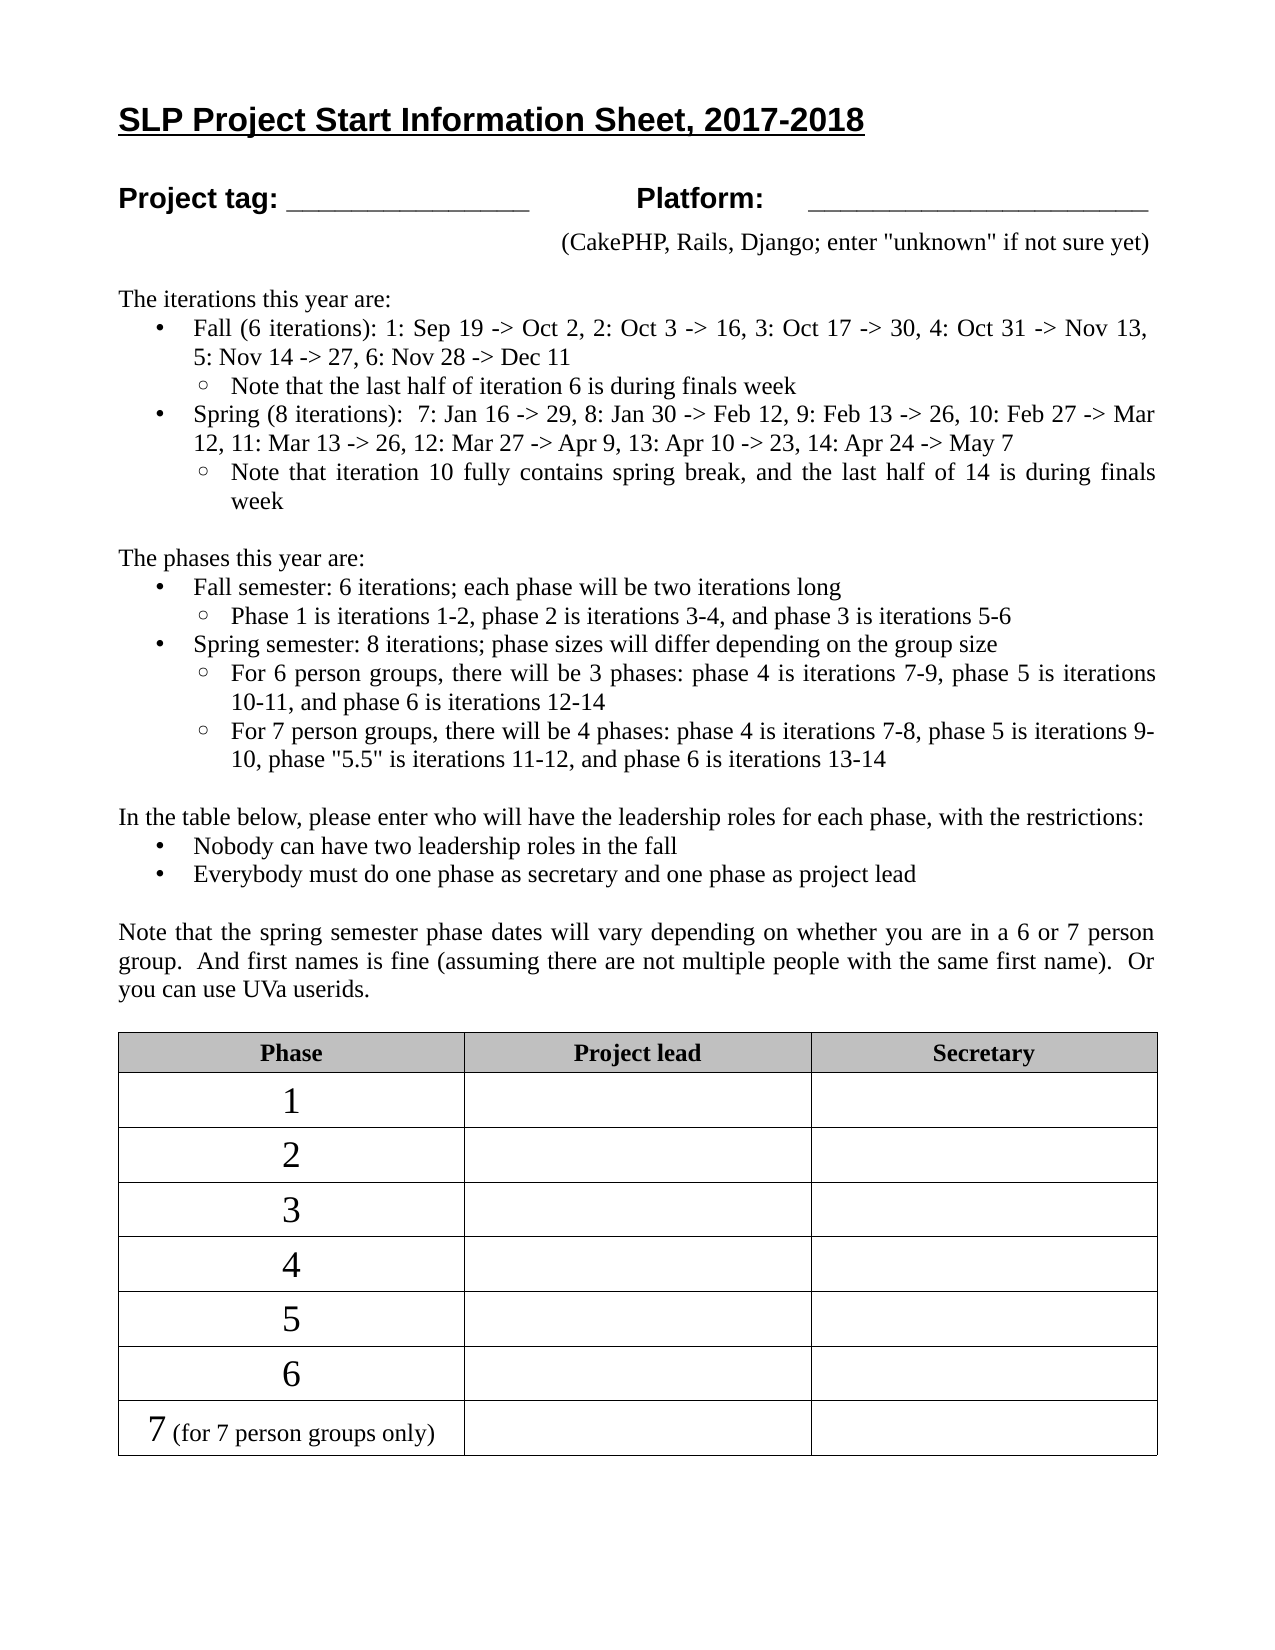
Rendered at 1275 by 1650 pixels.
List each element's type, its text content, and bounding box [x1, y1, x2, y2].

table_cell 2 [119, 1128, 464, 1182]
table_cell 3 [119, 1183, 464, 1236]
text Note that the spring semester phase dates will vary depending on whether you are in a 6 or 7 person group. And first names is fine (assuming there are not multiple people with the same first name). Or you can use UVa userids. [118, 917, 1157, 1003]
list For 6 person groups, there will be 3 phases: phase 4 is iterations 7-9, phase 5 is iterations 10-11, and phase 6 is iterations 12-14 [193, 658, 1157, 716]
list Fall (6 iterations): 1: Sep 19 -> Oct 2, 2: Oct 3 -> 16, 3: Oct 17 -> 30, 4: Oct 31 -> Nov 13, 5: Nov 14 -> 27, 6: Nov 28 -> Dec 11 [156, 313, 1157, 371]
table_cell [465, 1401, 811, 1455]
table_cell [812, 1401, 1157, 1455]
table_cell [812, 1183, 1157, 1236]
table_cell 5 [119, 1292, 464, 1346]
table_cell 6 [119, 1347, 464, 1400]
table_cell [465, 1128, 811, 1182]
table_cell [465, 1237, 811, 1291]
table_cell [465, 1183, 811, 1236]
list Everybody must do one phase as secretary and one phase as project lead [156, 859, 1157, 888]
list Phase 1 is iterations 1-2, phase 2 is iterations 3-4, and phase 3 is iterations 5-6 [193, 601, 1157, 629]
table_cell [812, 1128, 1157, 1182]
table_header Project lead [465, 1033, 811, 1072]
table_cell [812, 1237, 1157, 1291]
table_header Phase [119, 1033, 464, 1072]
table_cell [812, 1292, 1157, 1346]
table_cell 1 [119, 1073, 464, 1127]
text In the table below, please enter who will have the leadership roles for each phase, with the restrictions: [118, 802, 1157, 831]
list Note that the last half of iteration 6 is during finals week [193, 371, 1157, 399]
list For 7 person groups, there will be 4 phases: phase 4 is iterations 7-8, phase 5 is iterations 9-10, phase "5.5" is iterations 11-12, and phase 6 is iterations 13-14 [193, 716, 1157, 773]
text The phases this year are: [118, 543, 1157, 572]
list Nobody can have two leadership roles in the fall [156, 831, 1157, 859]
table_cell [465, 1073, 811, 1127]
table_header Secretary [812, 1033, 1157, 1072]
list Fall semester: 6 iterations; each phase will be two iterations long [156, 572, 1157, 601]
subtitle SLP Project Start Information Sheet, 2017-2018 [118, 100, 1157, 139]
list Note that iteration 10 fully contains spring break, and the last half of 14 is during finals week [193, 457, 1157, 514]
subtitle Project tag: _______________ Platform: _____________________ [118, 181, 1157, 214]
table_cell [812, 1347, 1157, 1400]
table_cell [465, 1292, 811, 1346]
table_cell 4 [119, 1237, 464, 1291]
list Spring (8 iterations): 7: Jan 16 -> 29, 8: Jan 30 -> Feb 12, 9: Feb 13 -> 26, 10: Feb 27 -> Mar 12, 11: Mar 13 -> 26, 12: Mar 27 -> Apr 9, 13: Apr 10 -> 23, 14: Apr 24 -> May 7 [156, 399, 1157, 457]
list Spring semester: 8 iterations; phase sizes will differ depending on the group size [156, 629, 1157, 658]
table_cell 7 (for 7 person groups only) [119, 1401, 464, 1455]
table_cell [465, 1347, 811, 1400]
text The iterations this year are: [118, 284, 1157, 313]
text (CakePHP, Rails, Django; enter "unknown" if not sure yet) [118, 227, 1157, 256]
table_cell [812, 1073, 1157, 1127]
